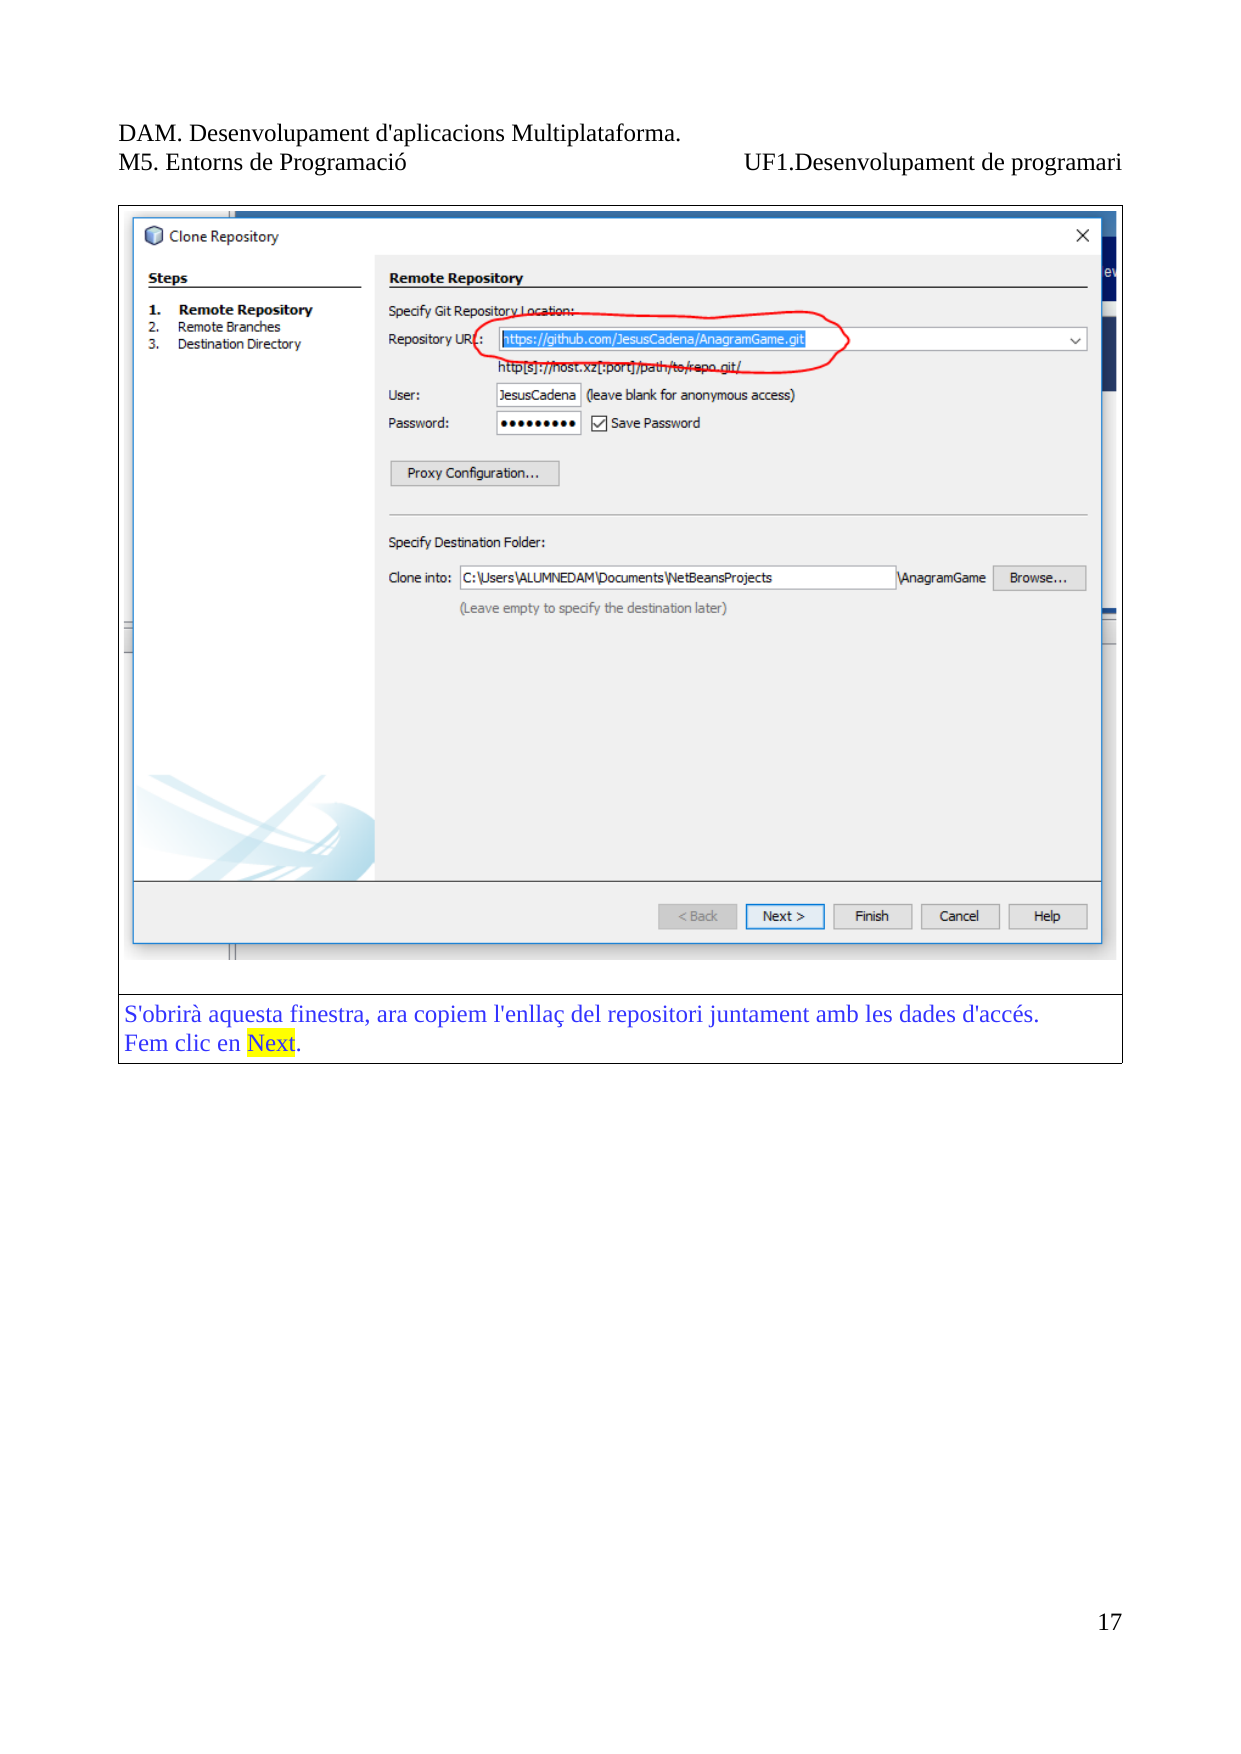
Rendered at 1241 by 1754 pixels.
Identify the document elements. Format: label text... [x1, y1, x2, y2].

table_cell [119, 206, 1122, 994]
table_cell S'obrirà aquesta finestra, ara copiem l'enllaç del repositori juntament amb les dades d'accés. Fem clic en Next. [119, 995, 1122, 1063]
picture [123, 211, 1117, 960]
